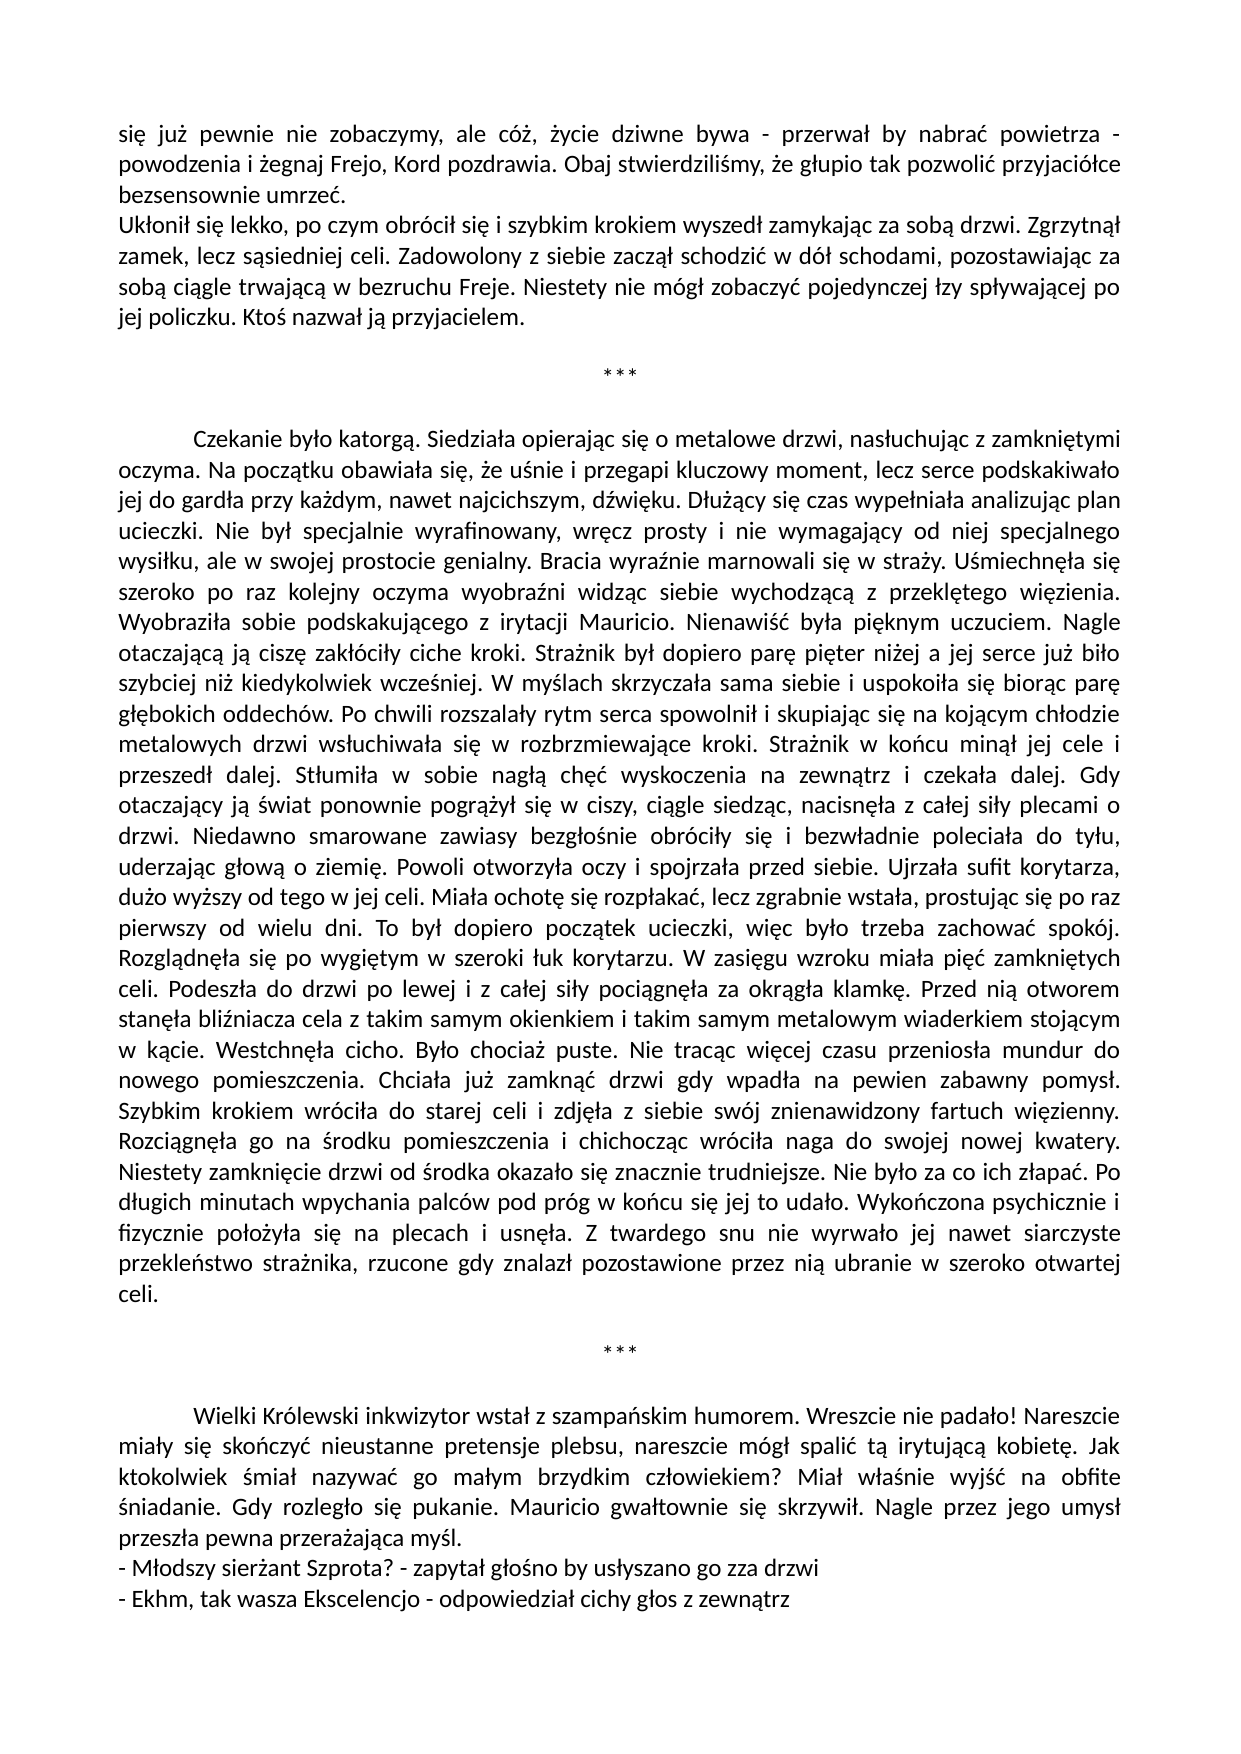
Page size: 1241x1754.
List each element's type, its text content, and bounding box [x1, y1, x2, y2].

text Ukłonił się lekko, po czym obrócił się i szybkim krokiem wyszedł zamykając za sobą drzwi. Zgrzytnął zamek, lecz sąsiedniej celi. Zadowolony z siebie zaczął schodzić w dół schodami, pozostawiając za sobą ciągle trwającą w bezruchu Freje. Niestety nie mógł zobaczyć pojedynczej łzy spływającej po jej policzku. Ktoś nazwał ją przyjacielem. [118, 210, 1122, 332]
text się już pewnie nie zobaczymy, ale cóż, życie dziwne bywa - przerwał by nabrać powietrza - powodzenia i żegnaj Frejo, Kord pozdrawia. Obaj stwierdziliśmy, że głupio tak pozwolić przyjaciółce bezsensownie umrzeć. [118, 118, 1122, 210]
text Czekanie było katorgą. Siedziała opierając się o metalowe drzwi, nasłuchując z zamkniętymi oczyma. Na początku obawiała się, że uśnie i przegapi kluczowy moment, lecz serce podskakiwało jej do gardła przy każdym, nawet najcichszym, dźwięku. Dłużący się czas wypełniała analizując plan ucieczki. Nie był specjalnie wyrafinowany, wręcz prosty i nie wymagający od niej specjalnego wysiłku, ale w swojej prostocie genialny. Bracia wyraźnie marnowali się w straży. Uśmiechnęła się szeroko po raz kolejny oczyma wyobraźni widząc siebie wychodzącą z przeklętego więzienia. Wyobraziła sobie podskakującego z irytacji Mauricio. Nienawiść była pięknym uczuciem. Nagle otaczającą ją ciszę zakłóciły ciche kroki. Strażnik był dopiero parę pięter niżej a jej serce już biło szybciej niż kiedykolwiek wcześniej. W myślach skrzyczała sama siebie i uspokoiła się biorąc parę głębokich oddechów. Po chwili rozszalały rytm serca spowolnił i skupiając się na kojącym chłodzie metalowych drzwi wsłuchiwała się w rozbrzmiewające kroki. Strażnik w końcu minął jej cele i przeszedł dalej. Stłumiła w sobie nagłą chęć wyskoczenia na zewnątrz i czekała dalej. Gdy otaczający ją świat ponownie pogrążył się w ciszy, ciągle siedząc, nacisnęła z całej siły plecami o drzwi. Niedawno smarowane zawiasy bezgłośnie obróciły się i bezwładnie poleciała do tyłu, uderzając głową o ziemię. Powoli otworzyła oczy i spojrzała przed siebie. Ujrzała sufit korytarza, dużo wyższy od tego w jej celi. Miała ochotę się rozpłakać, lecz zgrabnie wstała, prostując się po raz pierwszy od wielu dni. To był dopiero początek ucieczki, więc było trzeba zachować spokój. Rozglądnęła się po wygiętym w szeroki łuk korytarzu. W zasięgu wzroku miała pięć zamkniętych celi. Podeszła do drzwi po lewej i z całej siły pociągnęła za okrągła klamkę. Przed nią otworem stanęła bliźniacza cela z takim samym okienkiem i takim samym metalowym wiaderkiem stojącym w kącie. Westchnęła cicho. Było chociaż puste. Nie tracąc więcej czasu przeniosła mundur do nowego pomieszczenia. Chciała już zamknąć drzwi gdy wpadła na pewien zabawny pomysł. Szybkim krokiem wróciła do starej celi i zdjęła z siebie swój znienawidzony fartuch więzienny. Rozciągnęła go na środku pomieszczenia i chichocząc wróciła naga do swojej nowej kwatery. Niestety zamknięcie drzwi od środka okazało się znacznie trudniejsze. Nie było za co ich złapać. Po długich minutach wpychania palców pod próg w końcu się jej to udało. Wykończona psychicznie i fizycznie położyła się na plecach i usnęła. Z twardego snu nie wyrwało jej nawet siarczyste przekleństwo strażnika, rzucone gdy znalazł pozostawione przez nią ubranie w szeroko otwartej celi. [118, 423, 1122, 1308]
text *** [118, 362, 1122, 393]
text - Młodszy sierżant Szprota? - zapytał głośno by usłyszano go zza drzwi [118, 1553, 1122, 1583]
text Wielki Królewski inkwizytor wstał z szampańskim humorem. Wreszcie nie padało! Nareszcie miały się skończyć nieustanne pretensje plebsu, nareszcie mógł spalić tą irytującą kobietę. Jak ktokolwiek śmiał nazywać go małym brzydkim człowiekiem? Miał właśnie wyjść na obfite śniadanie. Gdy rozległo się pukanie. Mauricio gwałtownie się skrzywił. Nagle przez jego umysł przeszła pewna przerażająca myśl. [118, 1400, 1122, 1553]
text - Ekhm, tak wasza Ekscelencjo - odpowiedział cichy głos z zewnątrz [118, 1583, 1122, 1614]
text *** [118, 1339, 1122, 1369]
